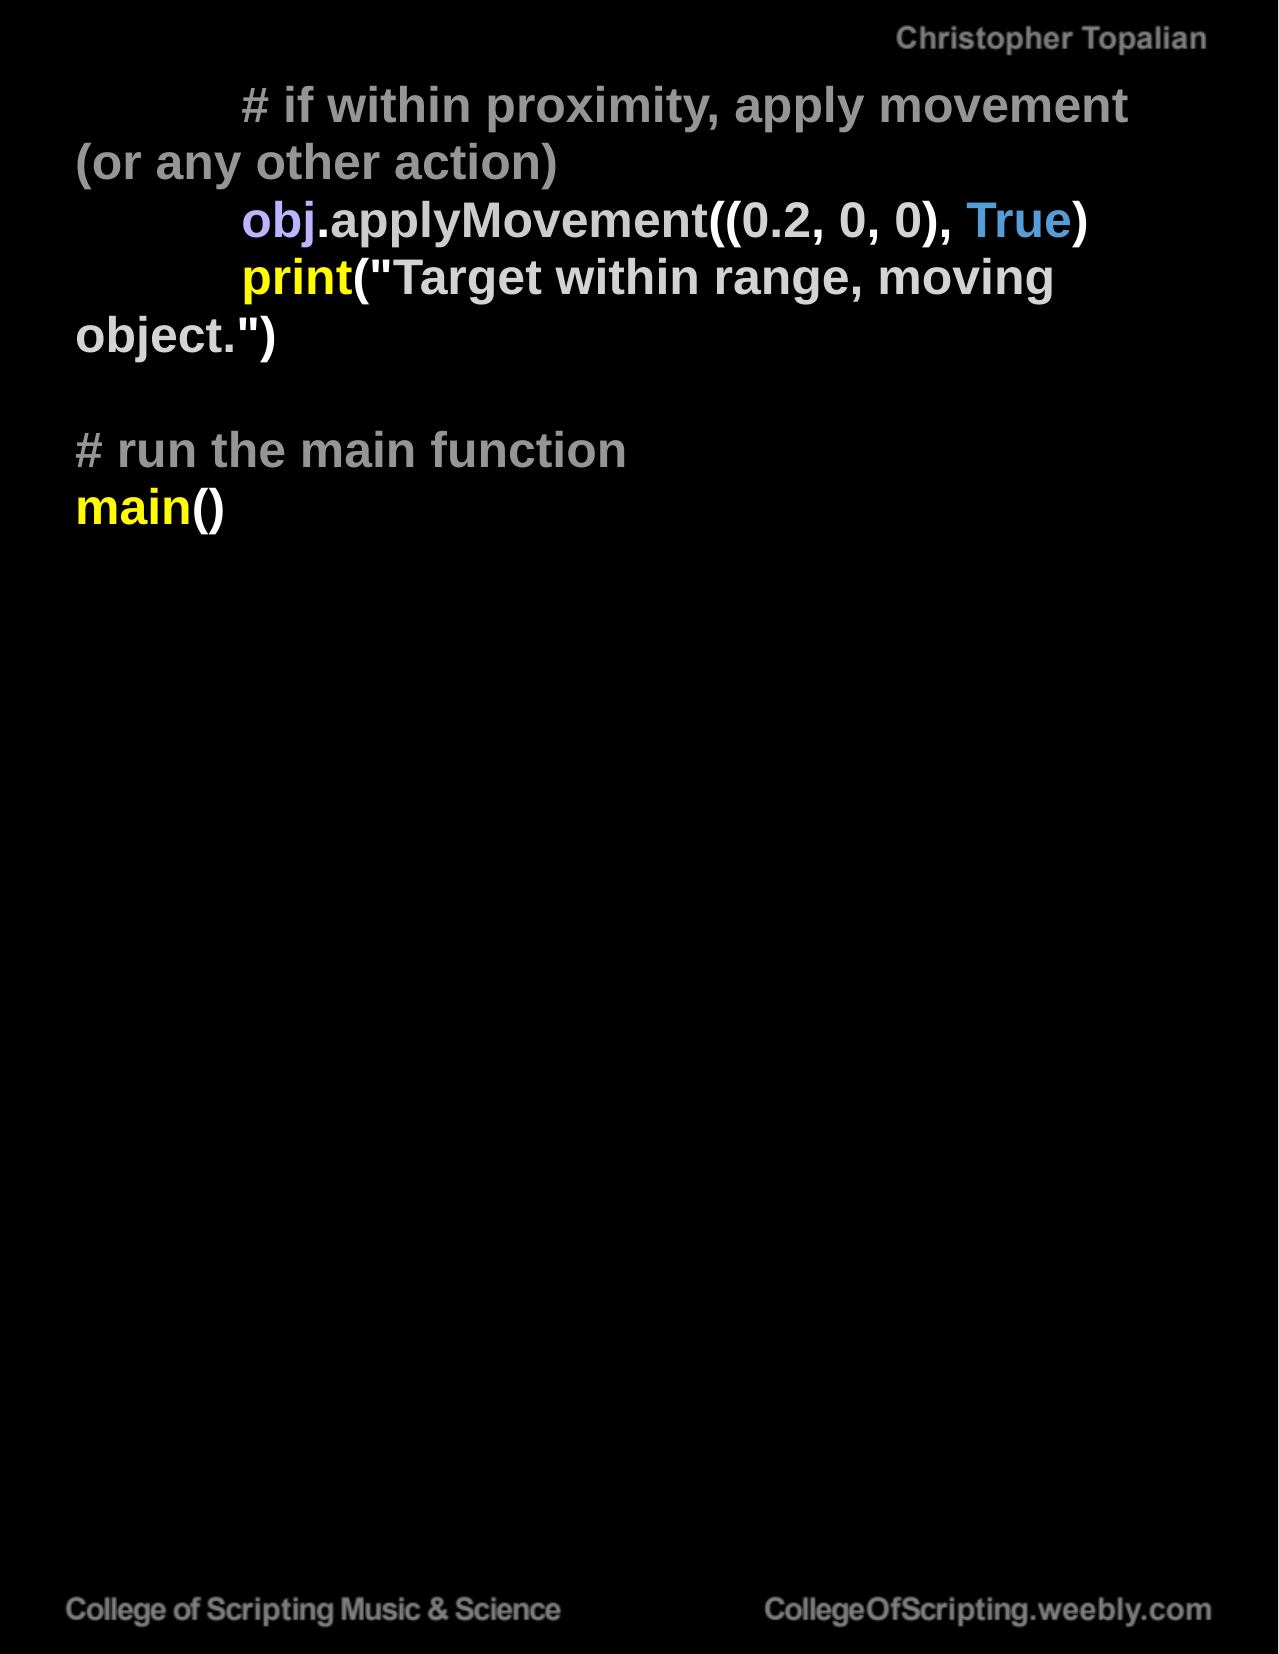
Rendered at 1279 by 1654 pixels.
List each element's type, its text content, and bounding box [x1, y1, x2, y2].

text obj.applyMovement((0.2, 0, 0), True) [75, 190, 1203, 247]
text main() [75, 477, 1203, 535]
text print("Target within range, moving object.") [75, 247, 1203, 362]
text # run the main function [75, 420, 1203, 477]
text # if within proximity, apply movement (or any other action) [75, 75, 1203, 190]
